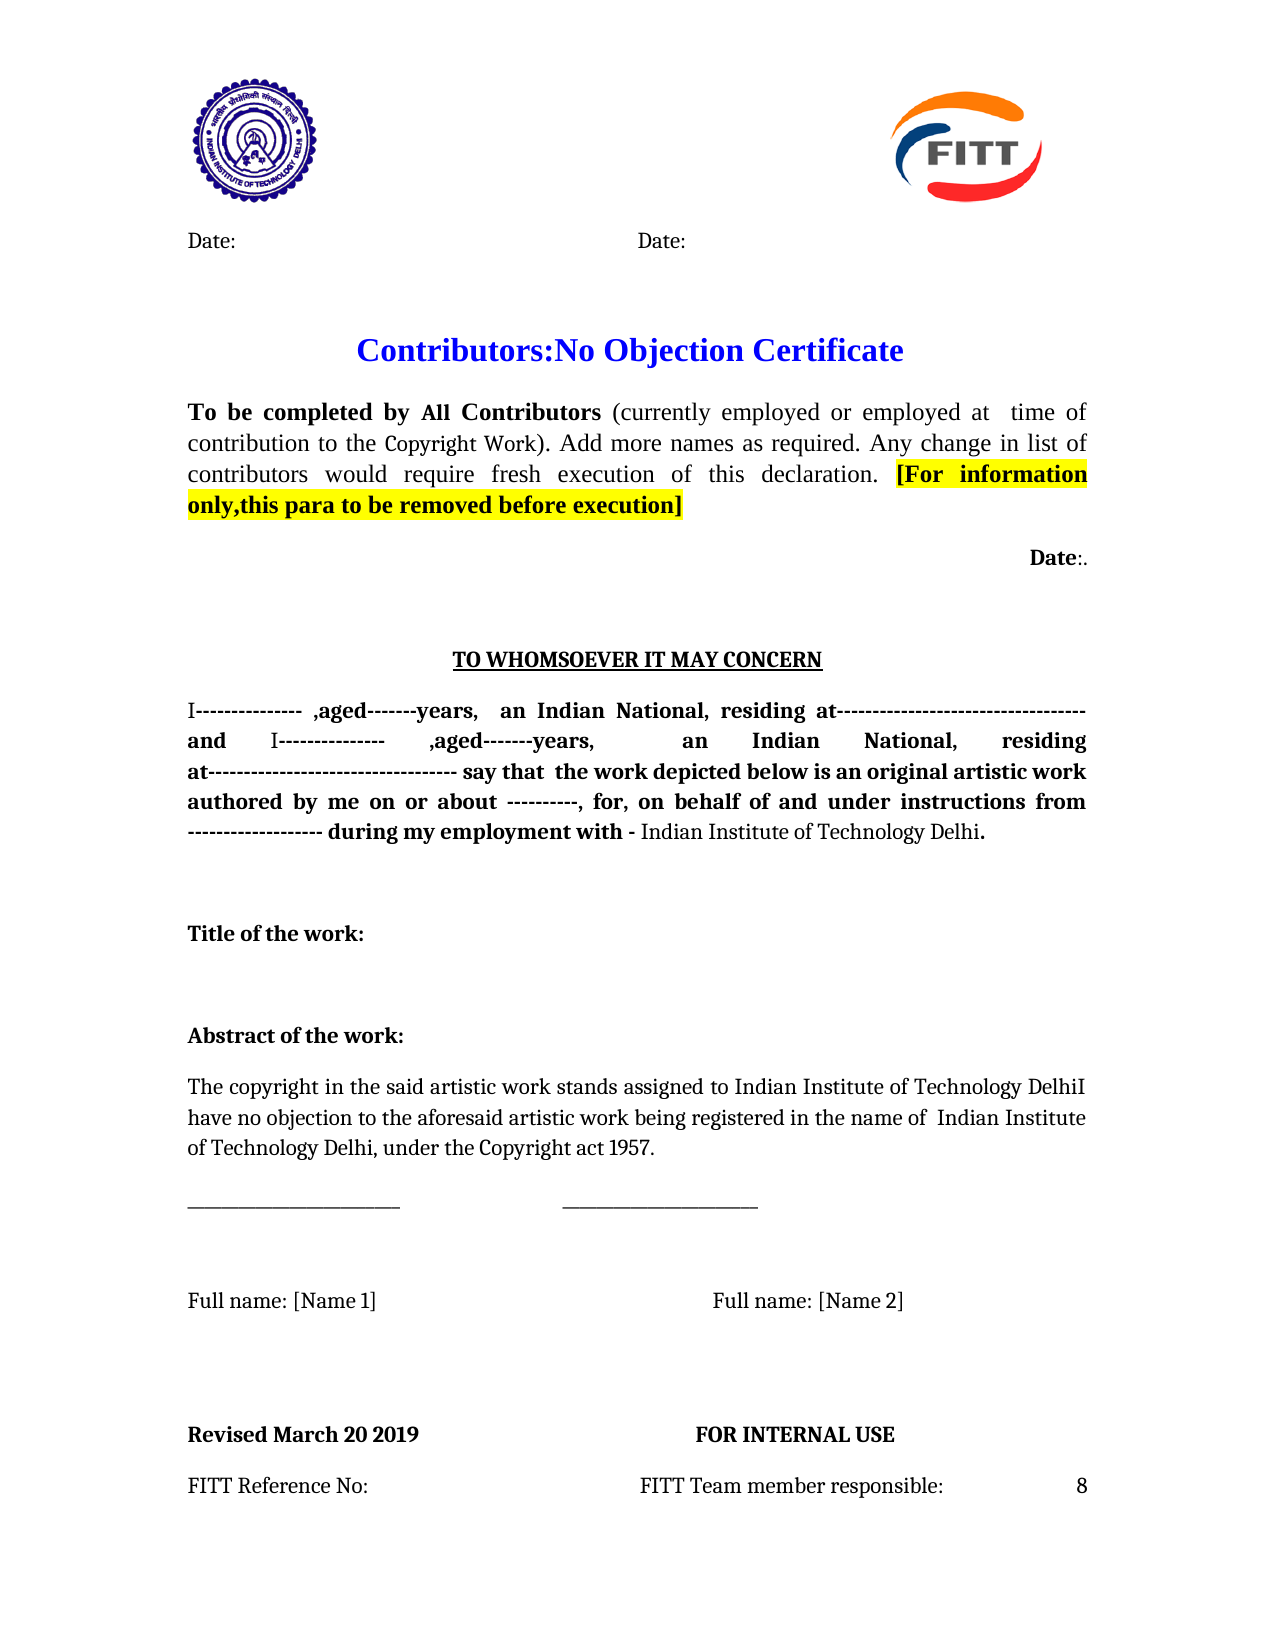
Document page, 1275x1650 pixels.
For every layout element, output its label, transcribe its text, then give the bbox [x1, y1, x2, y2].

text Abstract of the work: [187, 1023, 1087, 1049]
text I--------------- ,aged-------years, an Indian National, residing at----------------------------------- and I--------------- ,aged-------years, an Indian National, residing at----------------------------------- say that the work depicted below is an original artistic work authored by me on or about ----------, for, on behalf of and under instructions from ------------------- during my employment with - Indian Institute of Technology Delhi. [187, 698, 1087, 845]
text Date:. [187, 545, 1087, 571]
text Full name: [Name 1] Full name: [Name 2] [187, 1288, 1087, 1314]
text _________________________ _______________________ [187, 1186, 1087, 1212]
text To be completed by All Contributors (currently employed or employed at time of contribution to the Copyright Work). Add more names as required. Any change in list of contributors would require fresh execution of this declaration. [For information only,this para to be removed before execution] [187, 395, 1087, 520]
text TO WHOMSOEVER IT MAY CONCERN [187, 647, 1087, 673]
picture [889, 90, 1043, 204]
text Contributors:No Objection Certificate [187, 330, 1073, 368]
picture [187, 75, 321, 204]
text Title of the work: [187, 921, 1087, 947]
text Date: Date: [187, 228, 1087, 254]
text The copyright in the said artistic work stands assigned to Indian Institute of Technology DelhiI have no objection to the aforesaid artistic work being registered in the name of Indian Institute of Technology Delhi, under the Copyright act 1957. [187, 1074, 1087, 1161]
